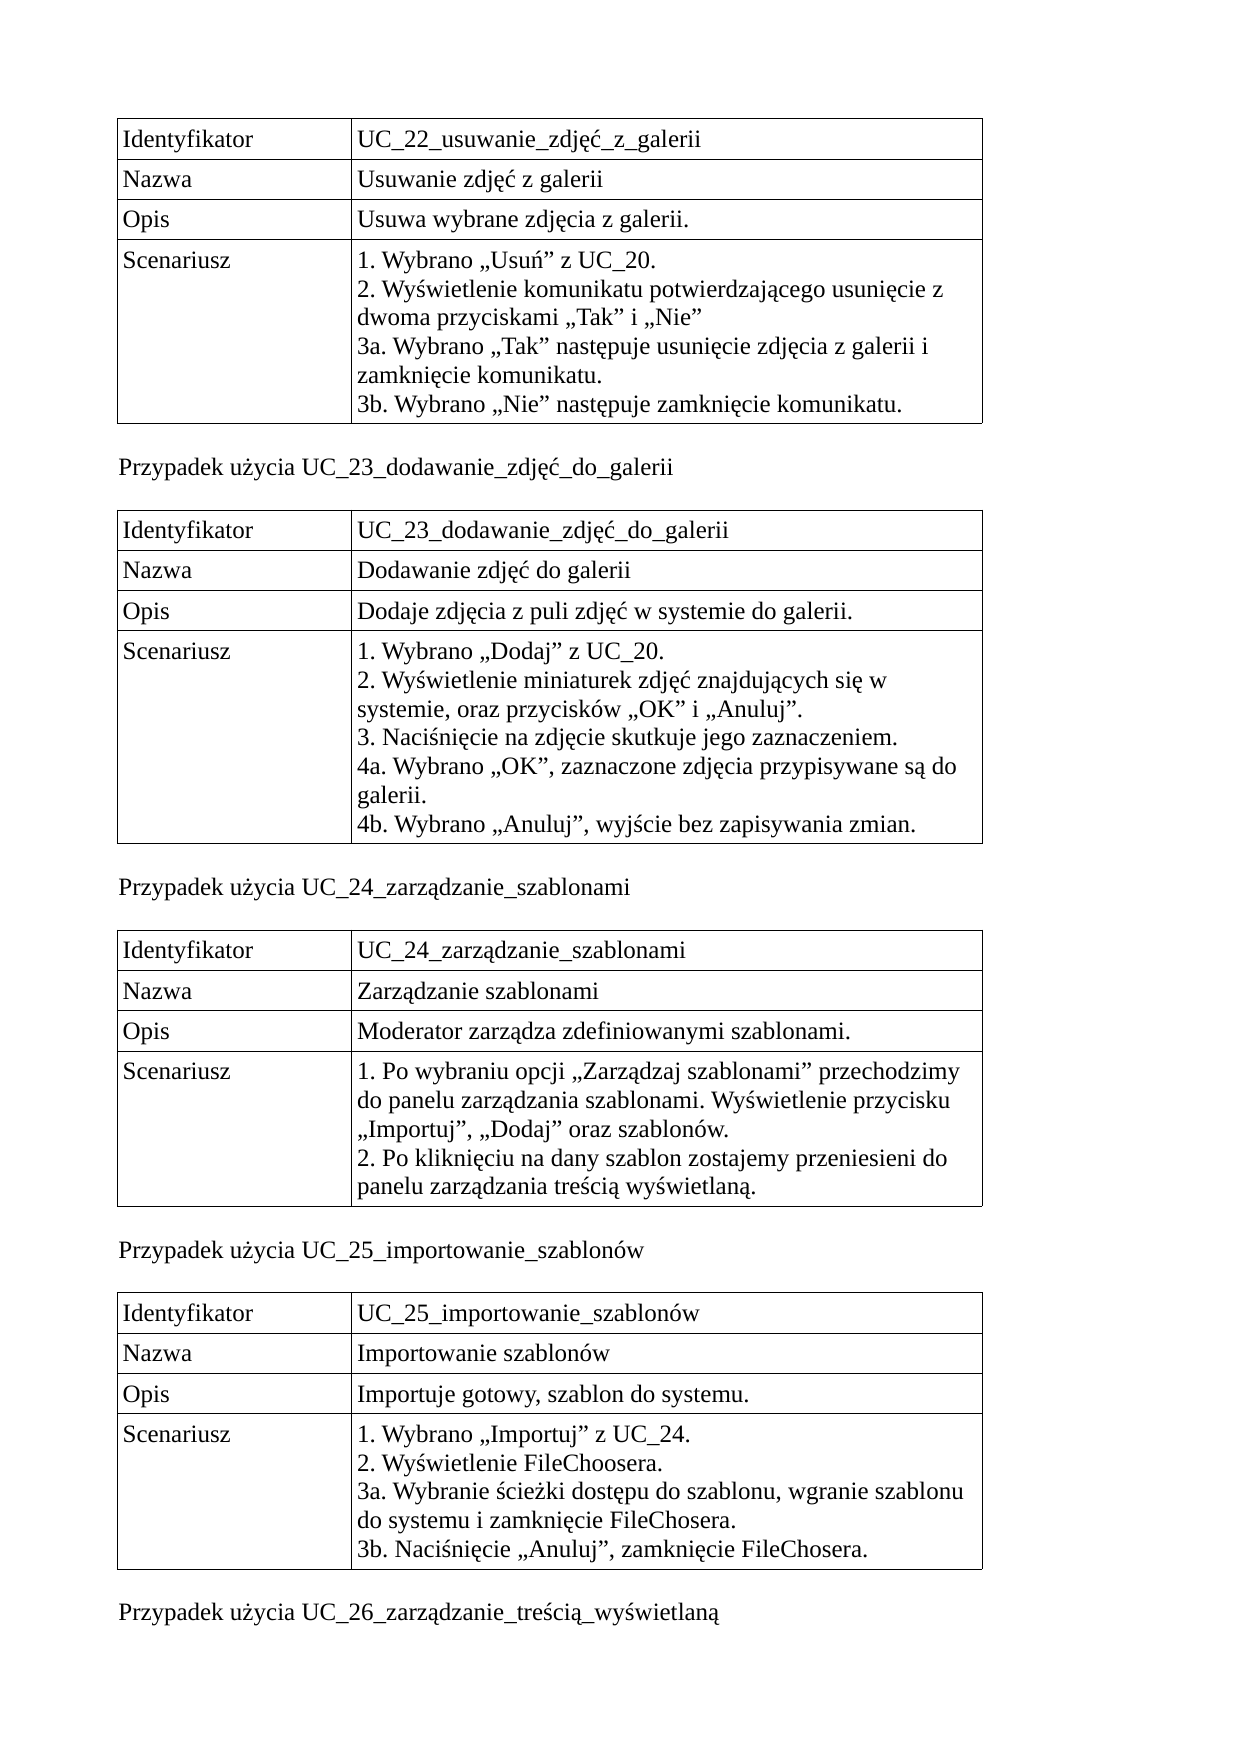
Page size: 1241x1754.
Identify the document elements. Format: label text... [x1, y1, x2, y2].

table_header UC_22_usuwanie_zdjęć_z_galerii [352, 119, 982, 158]
table_cell Scenariusz [118, 1052, 351, 1206]
table_header Identyfikator [118, 119, 351, 158]
text Przypadek użycia UC_24_zarządzanie_szablonami [118, 872, 1122, 901]
table_cell 1. Po wybraniu opcji „Zarządzaj szablonami” przechodzimy do panelu zarządzania szablonami. Wyświetlenie przycisku „Importuj”, „Dodaj” oraz szablonów. 2. Po kliknięciu na dany szablon zostajemy przeniesieni do panelu zarządzania treścią wyświetlaną. [352, 1052, 982, 1206]
table_cell Nazwa [118, 160, 351, 199]
table_cell Dodawanie zdjęć do galerii [352, 551, 982, 590]
text Przypadek użycia UC_23_dodawanie_zdjęć_do_galerii [118, 452, 1122, 481]
table_cell Scenariusz [118, 631, 351, 843]
table_cell Usuwanie zdjęć z galerii [352, 160, 982, 199]
table_header Identyfikator [118, 511, 351, 550]
table_cell 1. Wybrano „Importuj” z UC_24. 2. Wyświetlenie FileChoosera. 3a. Wybranie ścieżki dostępu do szablonu, wgranie szablonu do systemu i zamknięcie FileChosera. 3b. Naciśnięcie „Anuluj”, zamknięcie FileChosera. [352, 1414, 982, 1568]
table_cell Nazwa [118, 551, 351, 590]
text Przypadek użycia UC_25_importowanie_szablonów [118, 1235, 1122, 1263]
table_header Identyfikator [118, 931, 351, 970]
table_cell Opis [118, 591, 351, 630]
table_cell Importuje gotowy, szablon do systemu. [352, 1374, 982, 1413]
table_cell Nazwa [118, 971, 351, 1010]
table_cell Scenariusz [118, 1414, 351, 1568]
table_cell Moderator zarządza zdefiniowanymi szablonami. [352, 1011, 982, 1051]
table_cell Importowanie szablonów [352, 1334, 982, 1373]
table_header UC_25_importowanie_szablonów [352, 1293, 982, 1332]
table_cell 1. Wybrano „Dodaj” z UC_20. 2. Wyświetlenie miniaturek zdjęć znajdujących się w systemie, oraz przycisków „OK” i „Anuluj”. 3. Naciśnięcie na zdjęcie skutkuje jego zaznaczeniem. 4a. Wybrano „OK”, zaznaczone zdjęcia przypisywane są do galerii. 4b. Wybrano „Anuluj”, wyjście bez zapisywania zmian. [352, 631, 982, 843]
table_header UC_24_zarządzanie_szablonami [352, 931, 982, 970]
table_cell Zarządzanie szablonami [352, 971, 982, 1010]
table_header Identyfikator [118, 1293, 351, 1332]
table_cell Scenariusz [118, 240, 351, 423]
table_header UC_23_dodawanie_zdjęć_do_galerii [352, 511, 982, 550]
table_cell Dodaje zdjęcia z puli zdjęć w systemie do galerii. [352, 591, 982, 630]
text Przypadek użycia UC_26_zarządzanie_treścią_wyświetlaną [118, 1597, 1122, 1626]
table_cell Opis [118, 1374, 351, 1413]
table_cell Usuwa wybrane zdjęcia z galerii. [352, 200, 982, 239]
table_cell Nazwa [118, 1334, 351, 1373]
table_cell Opis [118, 1011, 351, 1051]
table_cell 1. Wybrano „Usuń” z UC_20. 2. Wyświetlenie komunikatu potwierdzającego usunięcie z dwoma przyciskami „Tak” i „Nie” 3a. Wybrano „Tak” następuje usunięcie zdjęcia z galerii i zamknięcie komunikatu. 3b. Wybrano „Nie” następuje zamknięcie komunikatu. [352, 240, 982, 423]
table_cell Opis [118, 200, 351, 239]
